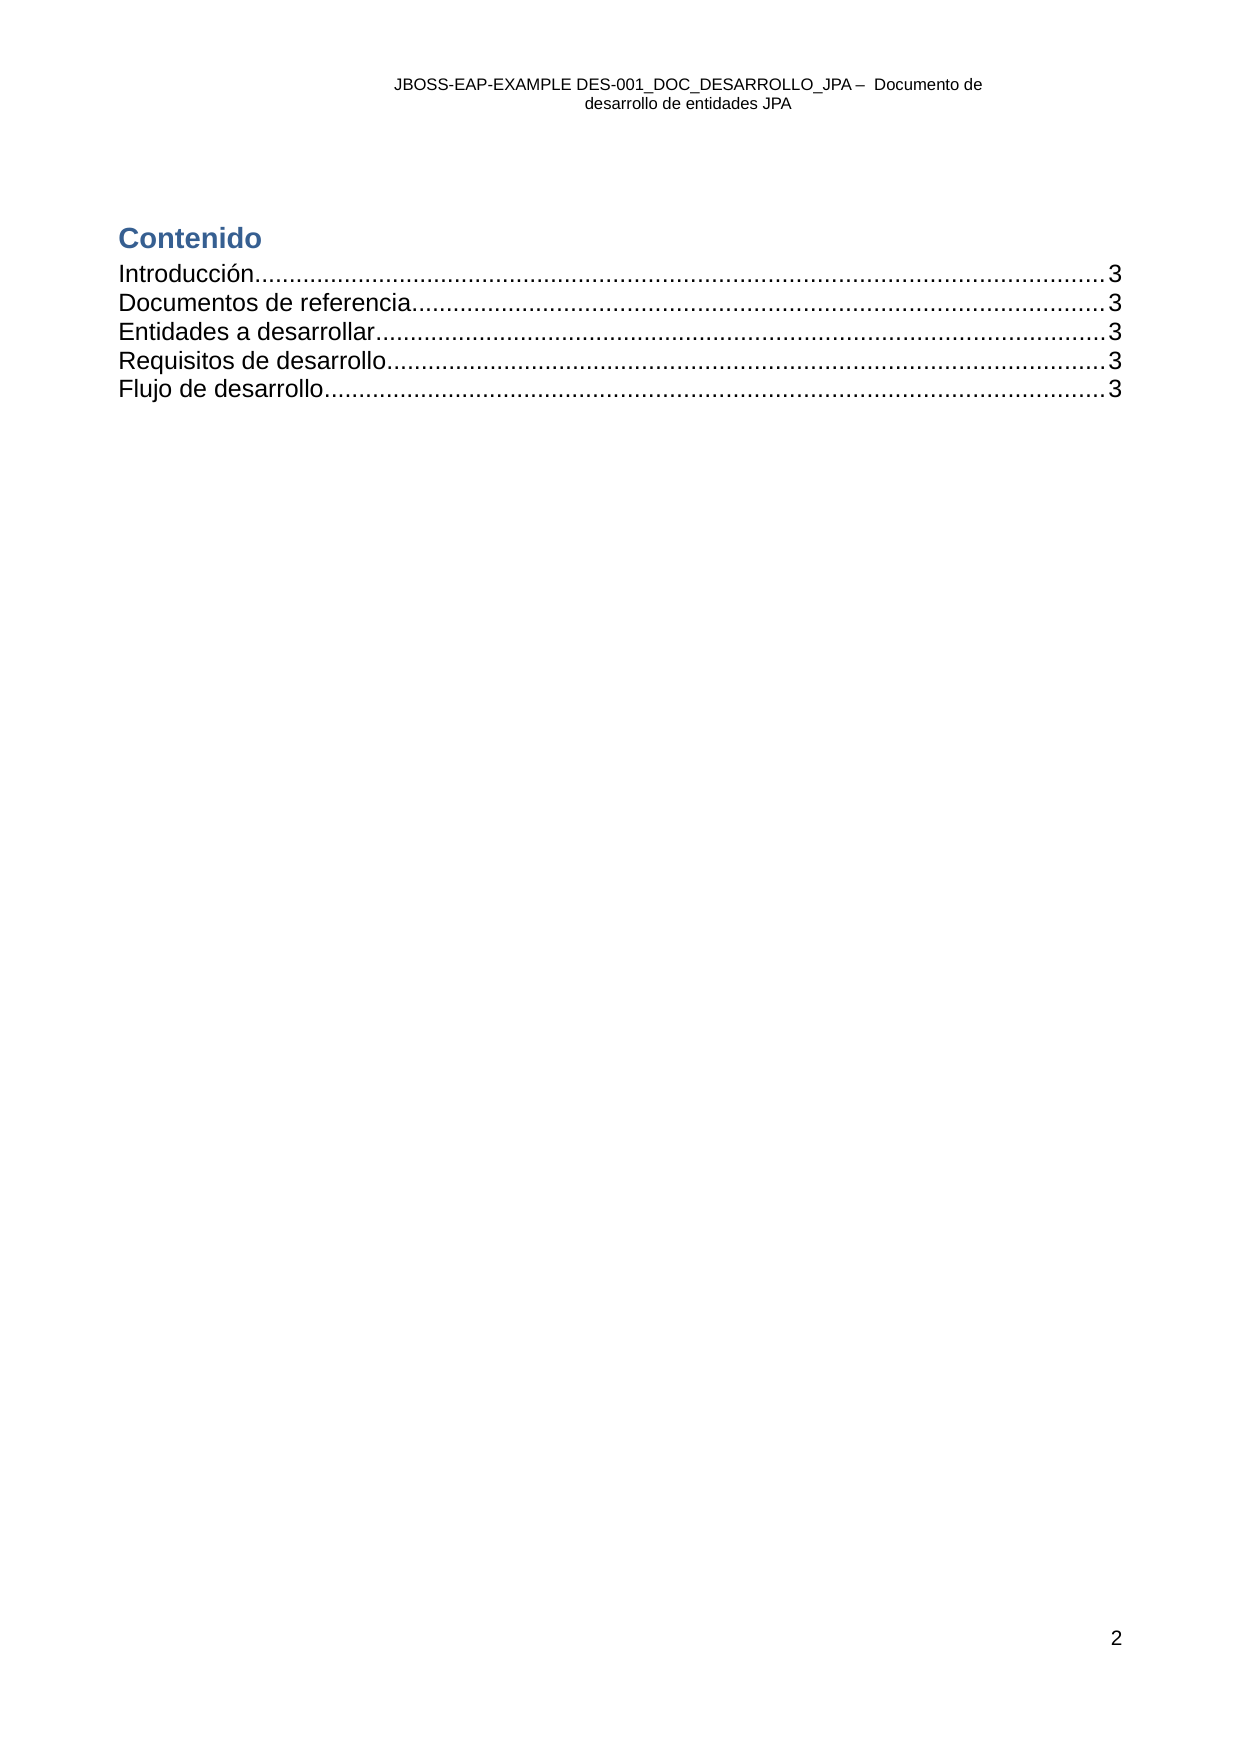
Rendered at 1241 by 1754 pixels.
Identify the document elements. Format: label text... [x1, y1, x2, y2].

text Requisitos de desarrollo 3 [118, 346, 1122, 374]
text Documentos de referencia 3 [118, 288, 1122, 317]
text Introducción 3 [118, 259, 1122, 288]
text Contenido [118, 221, 1122, 254]
text Entidades a desarrollar 3 [118, 317, 1122, 346]
text Flujo de desarrollo 3 [118, 374, 1122, 403]
